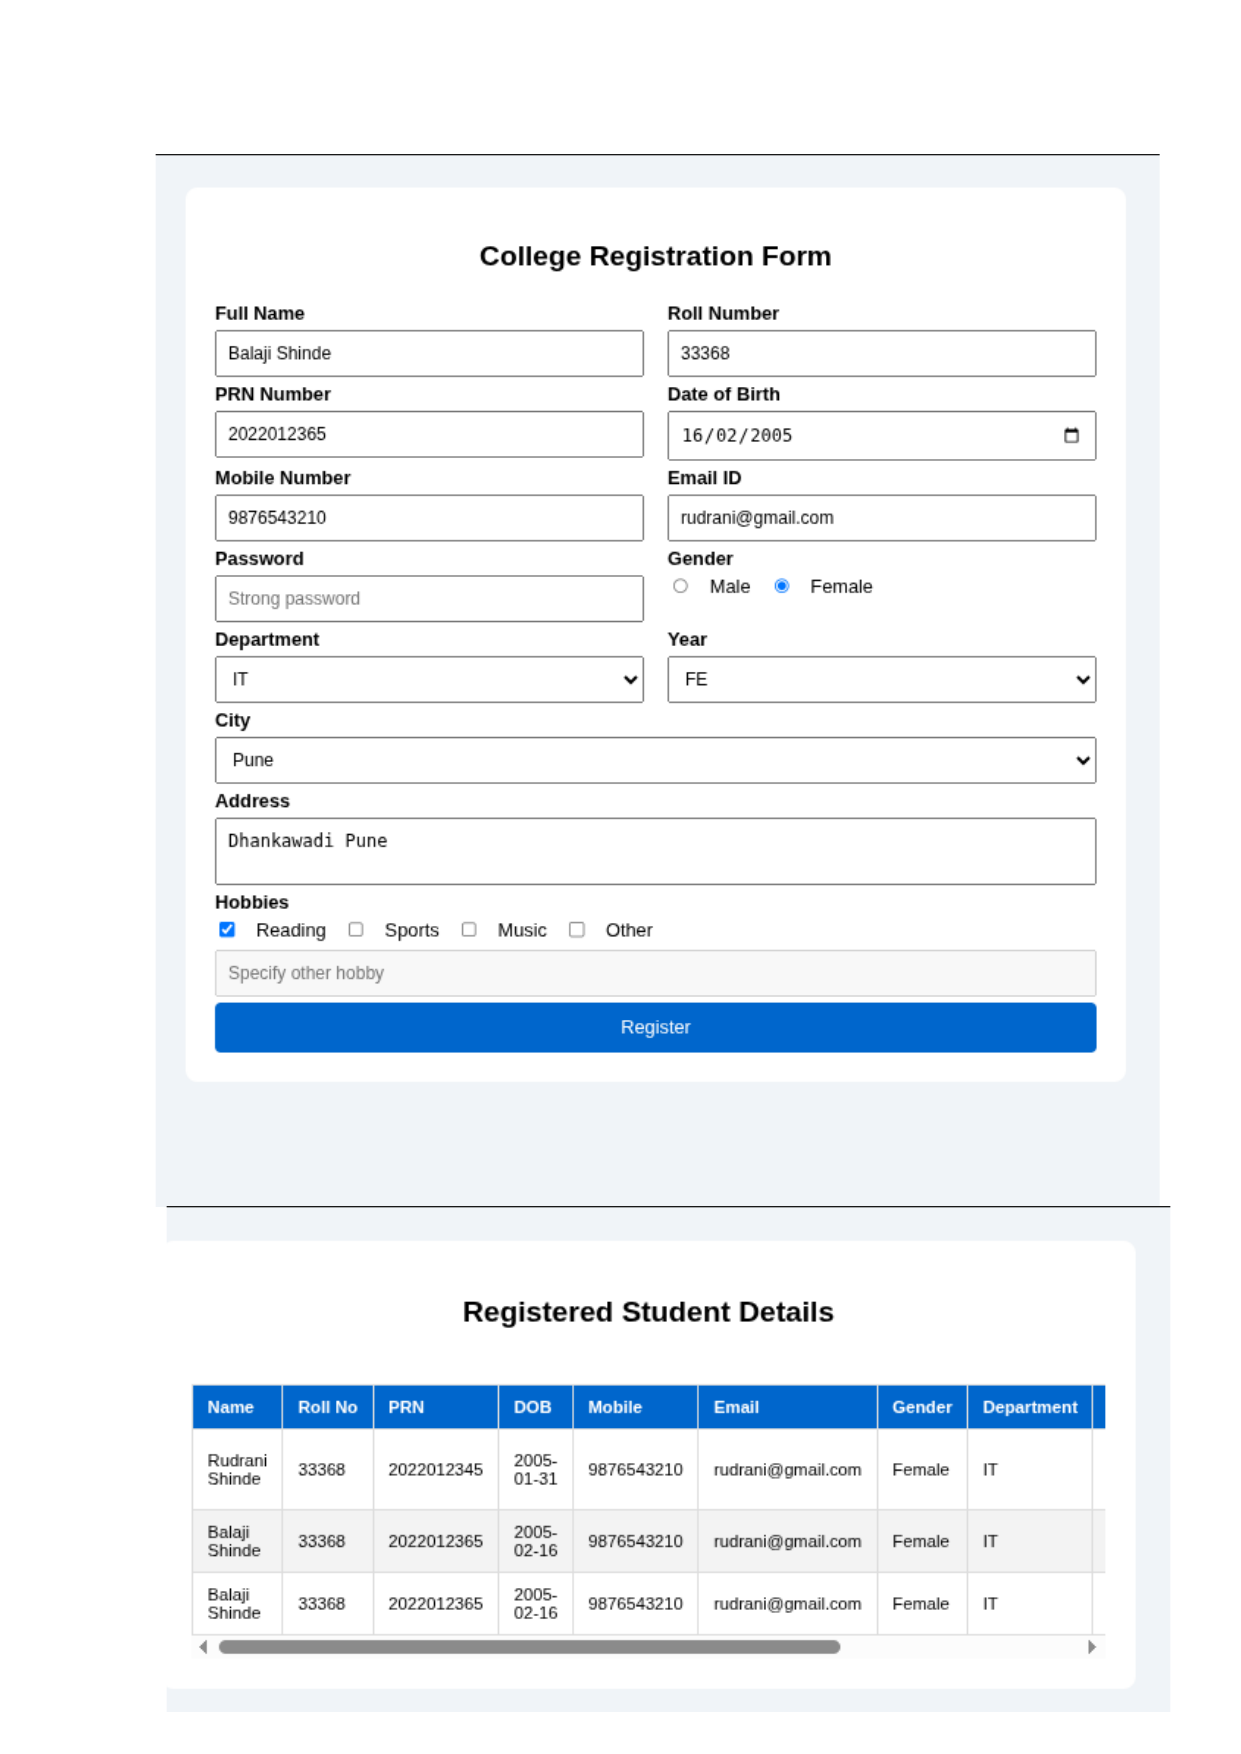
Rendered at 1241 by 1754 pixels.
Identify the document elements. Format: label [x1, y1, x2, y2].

picture [155, 154, 1171, 1712]
